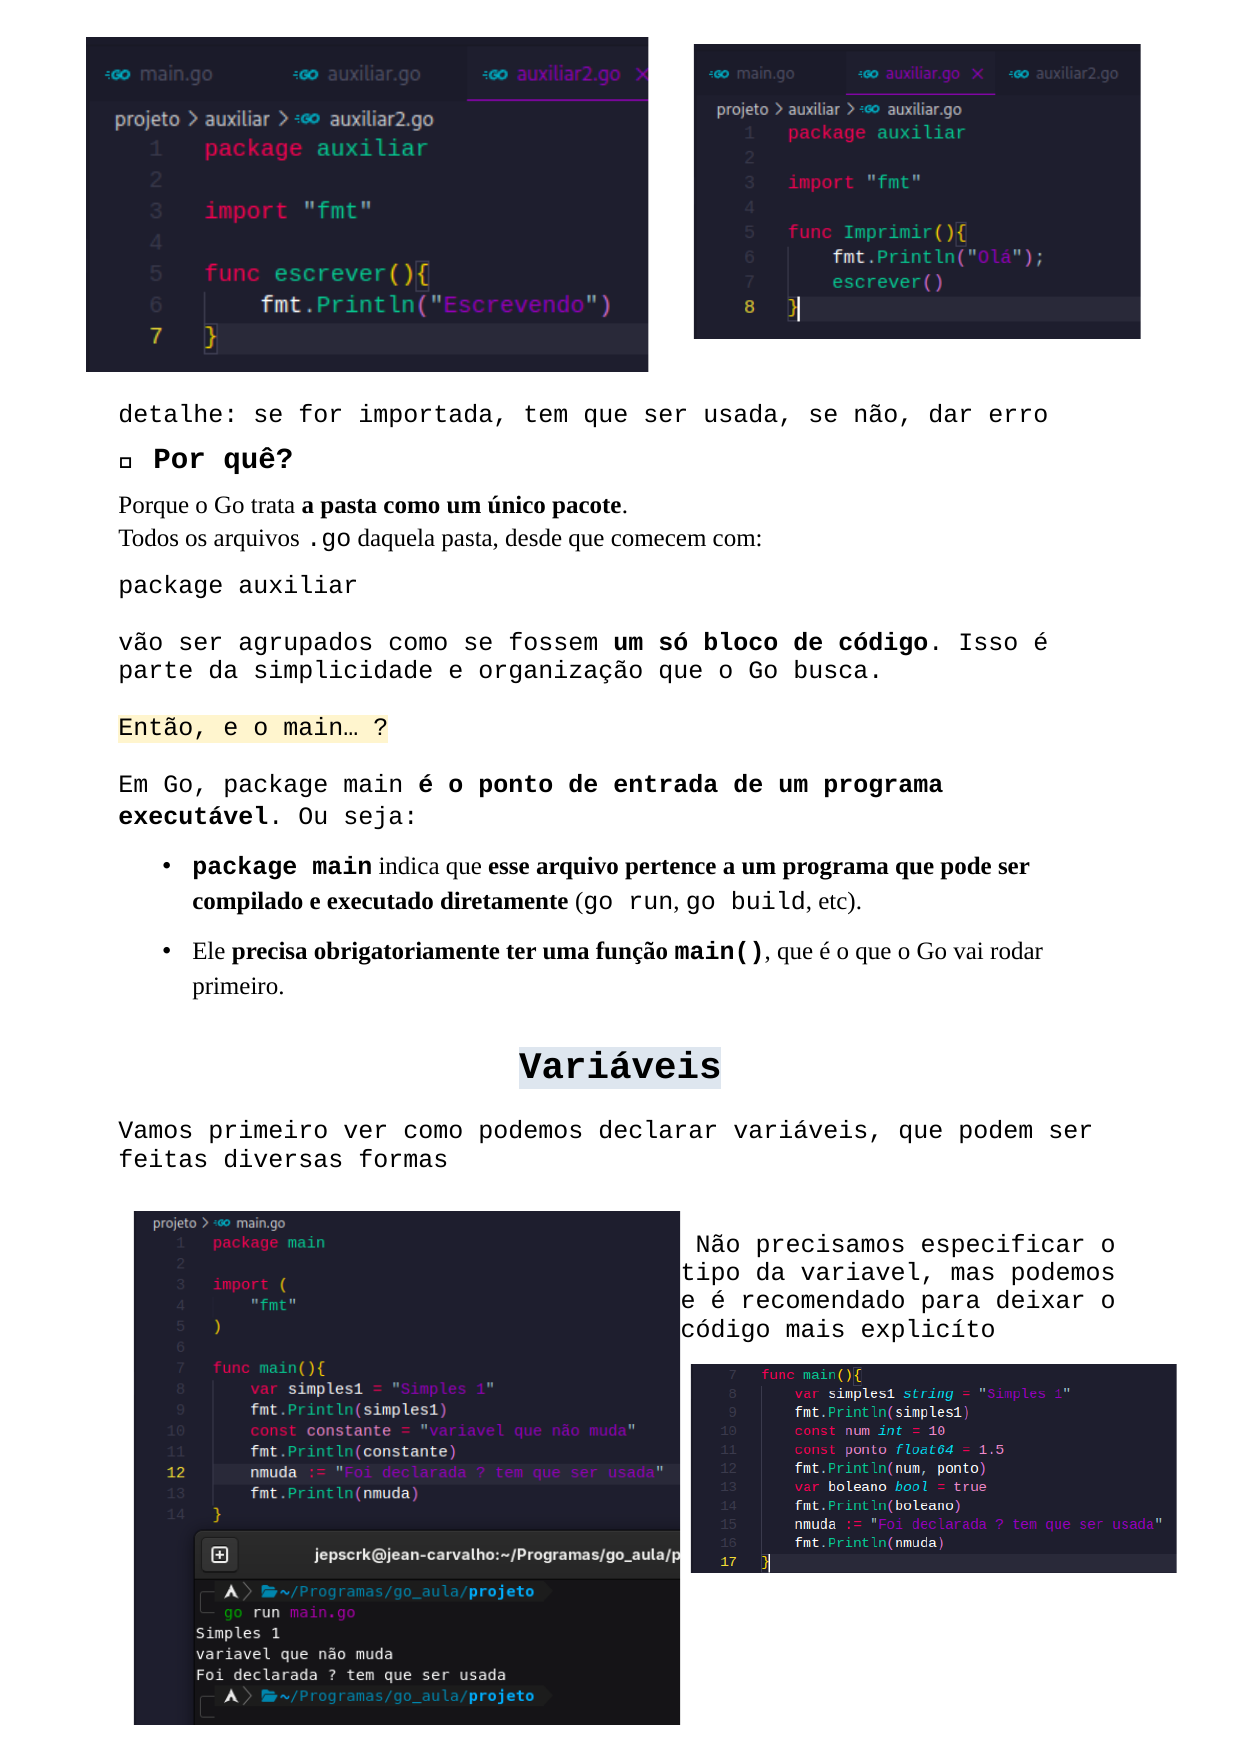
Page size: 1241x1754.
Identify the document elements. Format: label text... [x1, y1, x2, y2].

list Ele precisa obrigatoriamente ter uma função main(), que é o que o Go vai rodar primeiro. [162, 936, 1122, 1000]
text Em Go, package main é o ponto de entrada de um programa executável. Ou seja: [118, 771, 1122, 832]
text Vamos primeiro ver como podemos declarar variáveis, que podem ser feitas diversas formas [118, 1118, 1122, 1174]
subtitle 📌 Por quê? [118, 444, 1122, 477]
text Não precisamos especificar o tipo da variavel, mas podemos e é recomendado para deixar o código mais explicíto [681, 1231, 1122, 1344]
text detalhe: se for importada, tem que ser usada, se não, dar erro [118, 401, 1122, 430]
picture [693, 44, 1141, 339]
text vão ser agrupados como se fossem um só bloco de código. Isso é parte da simplicidade e organização que o Go busca. [118, 629, 1122, 686]
text Porque o Go trata a pasta como um único pacote. Todos os arquivos .go daquela pasta, desde que comecem com: [118, 490, 1122, 554]
picture [690, 1364, 1177, 1573]
picture [86, 37, 649, 372]
text Variáveis [118, 1047, 1122, 1089]
text Então, e o main… ? [118, 714, 1122, 743]
picture [133, 1211, 681, 1725]
text package auxiliar [118, 573, 1122, 601]
list package main indica que esse arquivo pertence a um programa que pode ser compilado e executado diretamente (go run, go build, etc). [162, 851, 1122, 917]
